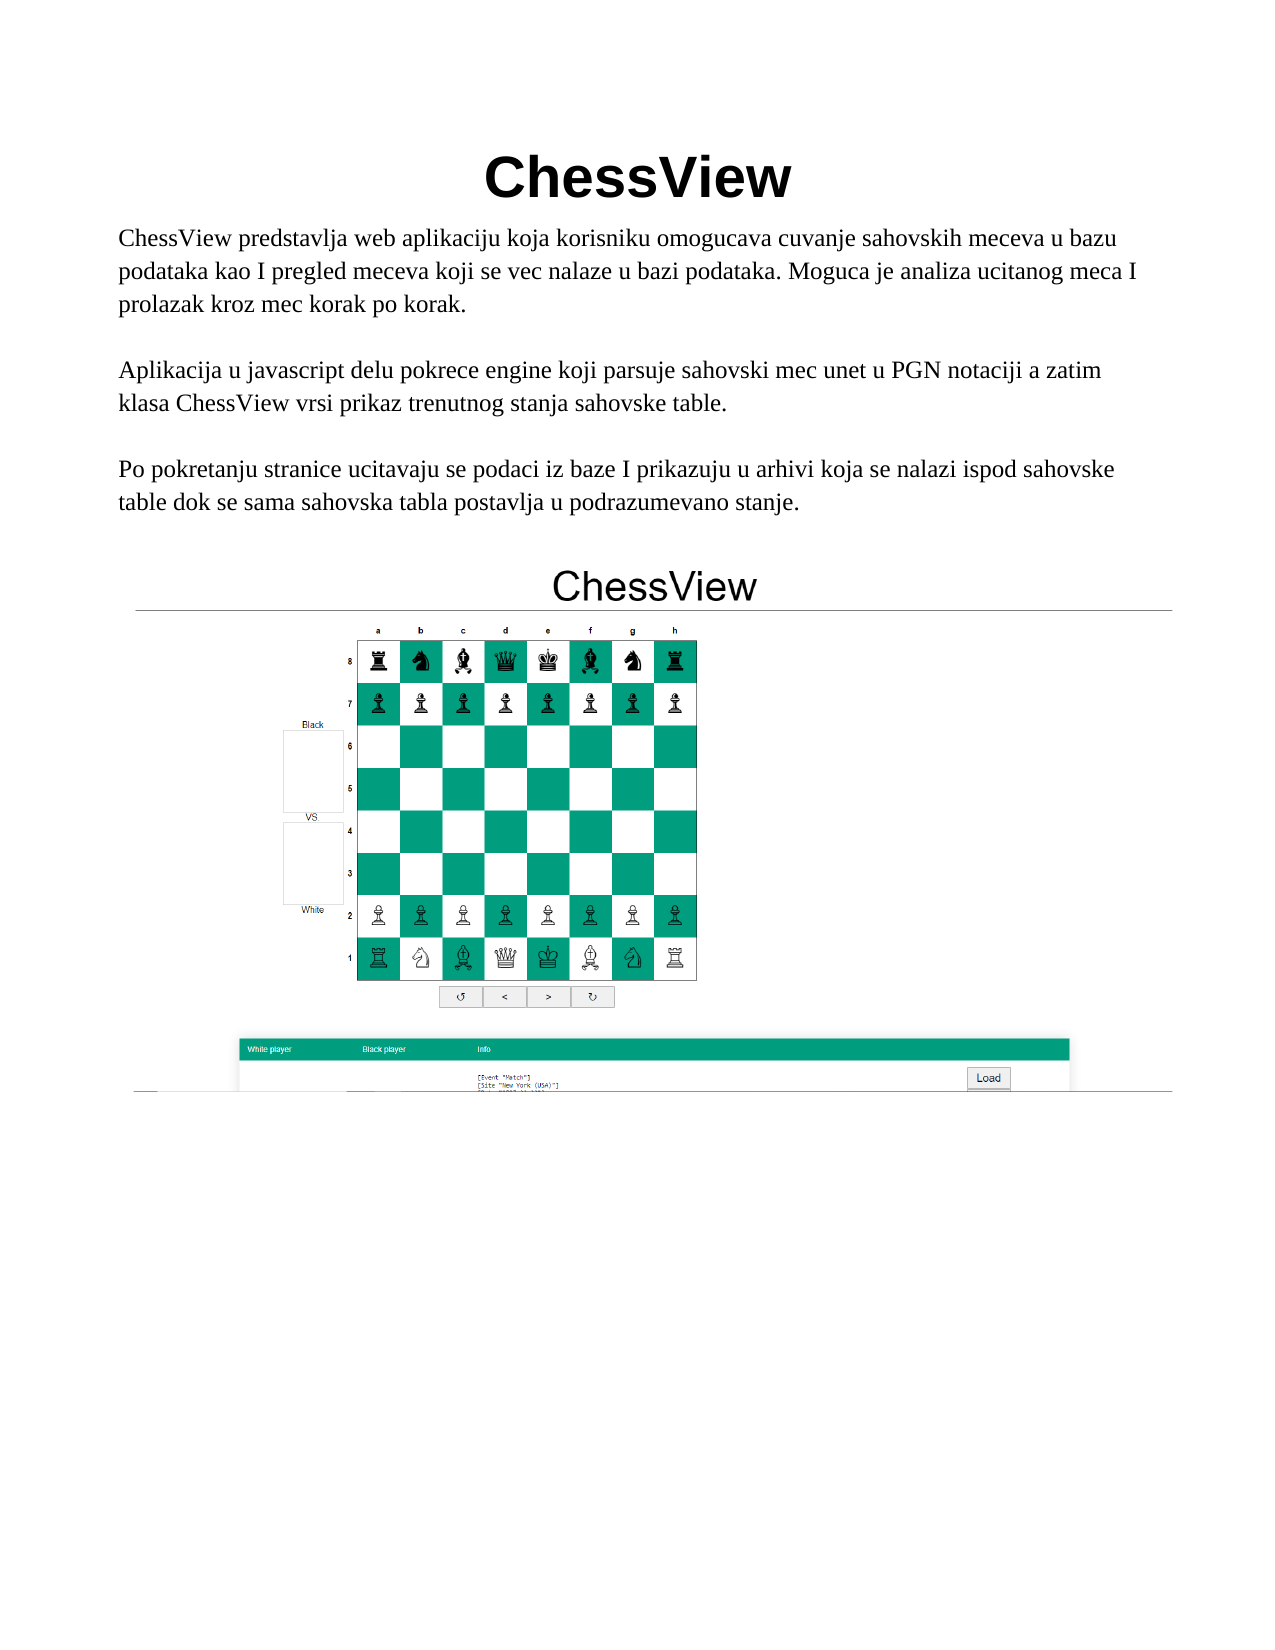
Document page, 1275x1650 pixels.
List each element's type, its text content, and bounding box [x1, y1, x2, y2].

picture [133, 558, 1173, 1092]
title ChessView [118, 143, 1157, 210]
text ChessView predstavlja web aplikaciju koja korisniku omogucava cuvanje sahovskih meceva u bazu podataka kao I pregled meceva koji se vec nalaze u bazi podataka. Moguca je analiza ucitanog meca I prolazak kroz mec korak po korak. Aplikacija u javascript delu pokrece engine koji parsuje sahovski mec unet u PGN notaciji a zatim klasa ChessView vrsi prikaz trenutnog stanja sahovske table. Po pokretanju stranice ucitavaju se podaci iz baze I prikazuju u arhivi koja se nalazi ispod sahovske table dok se sama sahovska tabla postavlja u podrazumevano stanje. [118, 223, 1157, 549]
